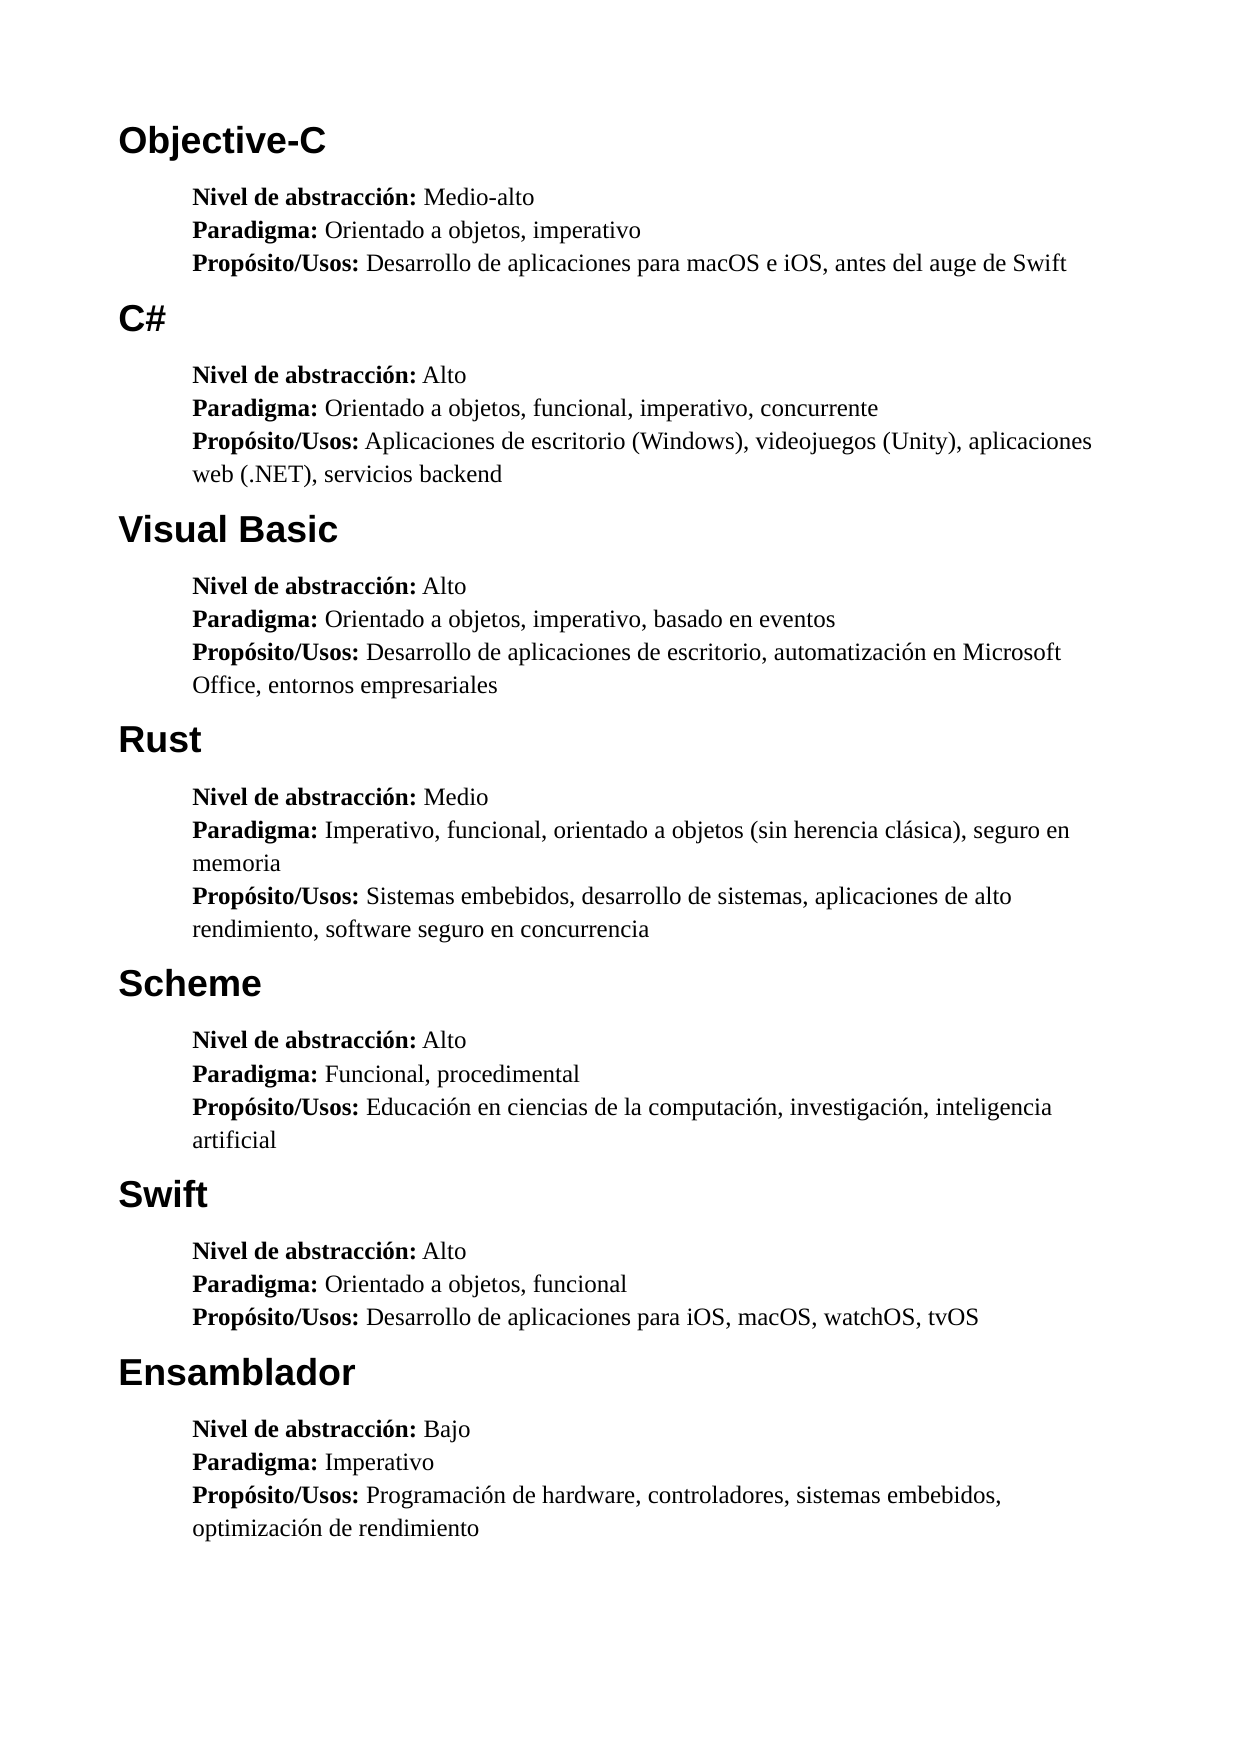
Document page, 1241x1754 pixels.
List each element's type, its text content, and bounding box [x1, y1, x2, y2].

text Nivel de abstracción: Alto Paradigma: Orientado a objetos, funcional Propósito/Usos: Desarrollo de aplicaciones para iOS, macOS, watchOS, tvOS [118, 1236, 1122, 1331]
text Nivel de abstracción: Alto Paradigma: Orientado a objetos, imperativo, basado en eventos Propósito/Usos: Desarrollo de aplicaciones de escritorio, automatización en Microsoft Office, entornos empresariales [118, 571, 1122, 699]
text Nivel de abstracción: Bajo Paradigma: Imperativo Propósito/Usos: Programación de hardware, controladores, sistemas embebidos, optimización de rendimiento [118, 1414, 1122, 1542]
text Nivel de abstracción: Alto Paradigma: Funcional, procedimental Propósito/Usos: Educación en ciencias de la computación, investigación, inteligencia artificial [118, 1026, 1122, 1153]
subtitle Objective-C [118, 118, 1122, 161]
text Nivel de abstracción: Medio-alto Paradigma: Orientado a objetos, imperativo Propósito/Usos: Desarrollo de aplicaciones para macOS e iOS, antes del auge de Swift [118, 182, 1122, 277]
subtitle Ensamblador [118, 1350, 1122, 1393]
subtitle Swift [118, 1172, 1122, 1215]
subtitle Visual Basic [118, 507, 1122, 550]
subtitle C# [118, 296, 1122, 339]
text Nivel de abstracción: Alto Paradigma: Orientado a objetos, funcional, imperativo, concurrente Propósito/Usos: Aplicaciones de escritorio (Windows), videojuegos (Unity), aplicaciones web (.NET), servicios backend [118, 360, 1122, 488]
subtitle Scheme [118, 961, 1122, 1004]
subtitle Rust [118, 718, 1122, 761]
text Nivel de abstracción: Medio Paradigma: Imperativo, funcional, orientado a objetos (sin herencia clásica), seguro en memoria Propósito/Usos: Sistemas embebidos, desarrollo de sistemas, aplicaciones de alto rendimiento, software seguro en concurrencia [118, 782, 1122, 943]
